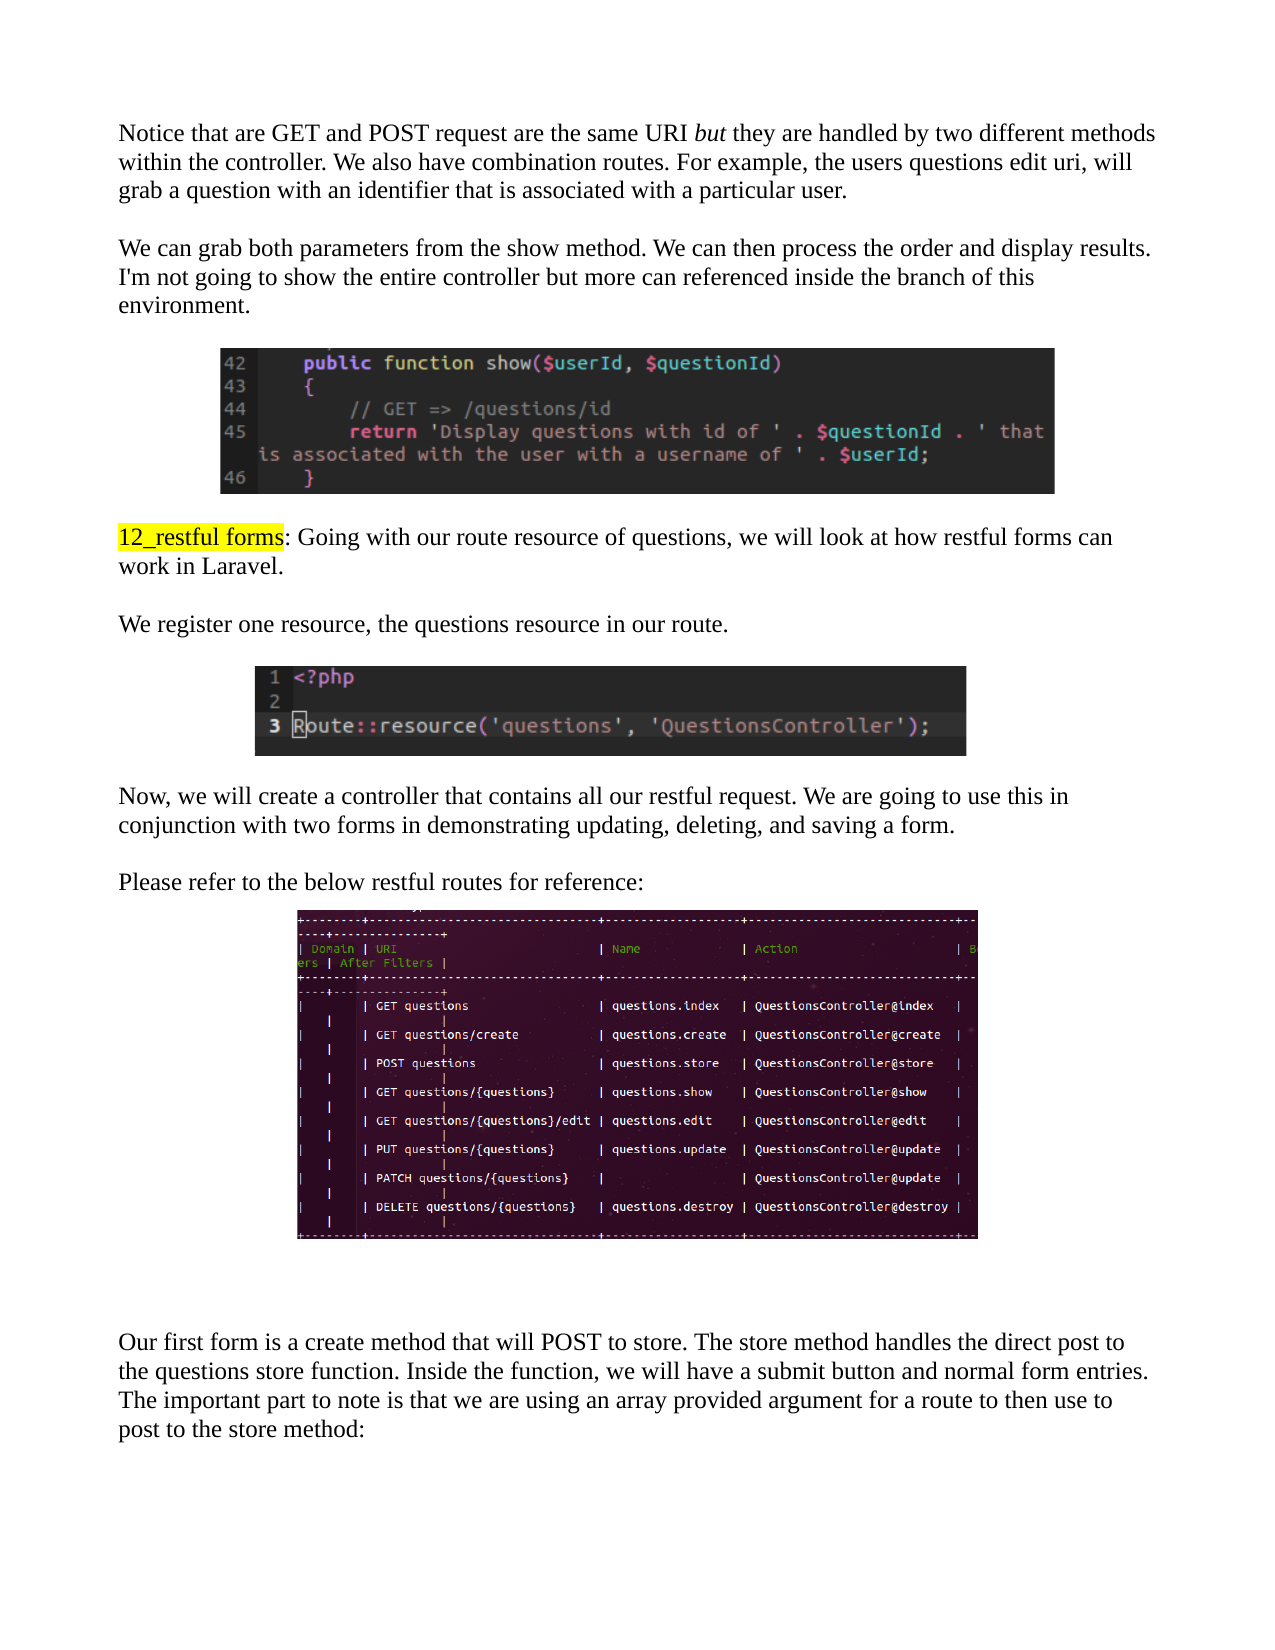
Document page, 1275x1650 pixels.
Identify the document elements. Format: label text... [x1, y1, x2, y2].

picture [254, 666, 967, 756]
text We can grab both parameters from the show method. We can then process the order and display results. I'm not going to show the entire controller but more can referenced inside the branch of this environment. [118, 233, 1157, 319]
text Notice that are GET and POST request are the same URI but they are handled by two different methods within the controller. We also have combination routes. For example, the users questions edit uri, will grab a question with an identifier that is associated with a particular user. [118, 118, 1157, 204]
text Please refer to the below restful routes for reference: [118, 867, 1157, 896]
picture [297, 910, 978, 1239]
picture [220, 348, 1055, 494]
text We register one resource, the questions resource in our route. [118, 609, 1157, 637]
text Now, we will create a controller that contains all our restful request. We are going to use this in conjunction with two forms in demonstrating updating, deleting, and saving a form. [118, 781, 1157, 839]
text Our first form is a create method that will POST to store. The store method handles the direct post to the questions store function. Inside the function, we will have a submit button and normal form entries. The important part to note is that we are using an array provided argument for a route to then use to [118, 1327, 1157, 1414]
text post to the store method: [118, 1414, 1157, 1442]
text 12_restful forms: Going with our route resource of questions, we will look at how restful forms can work in Laravel. [118, 522, 1157, 580]
